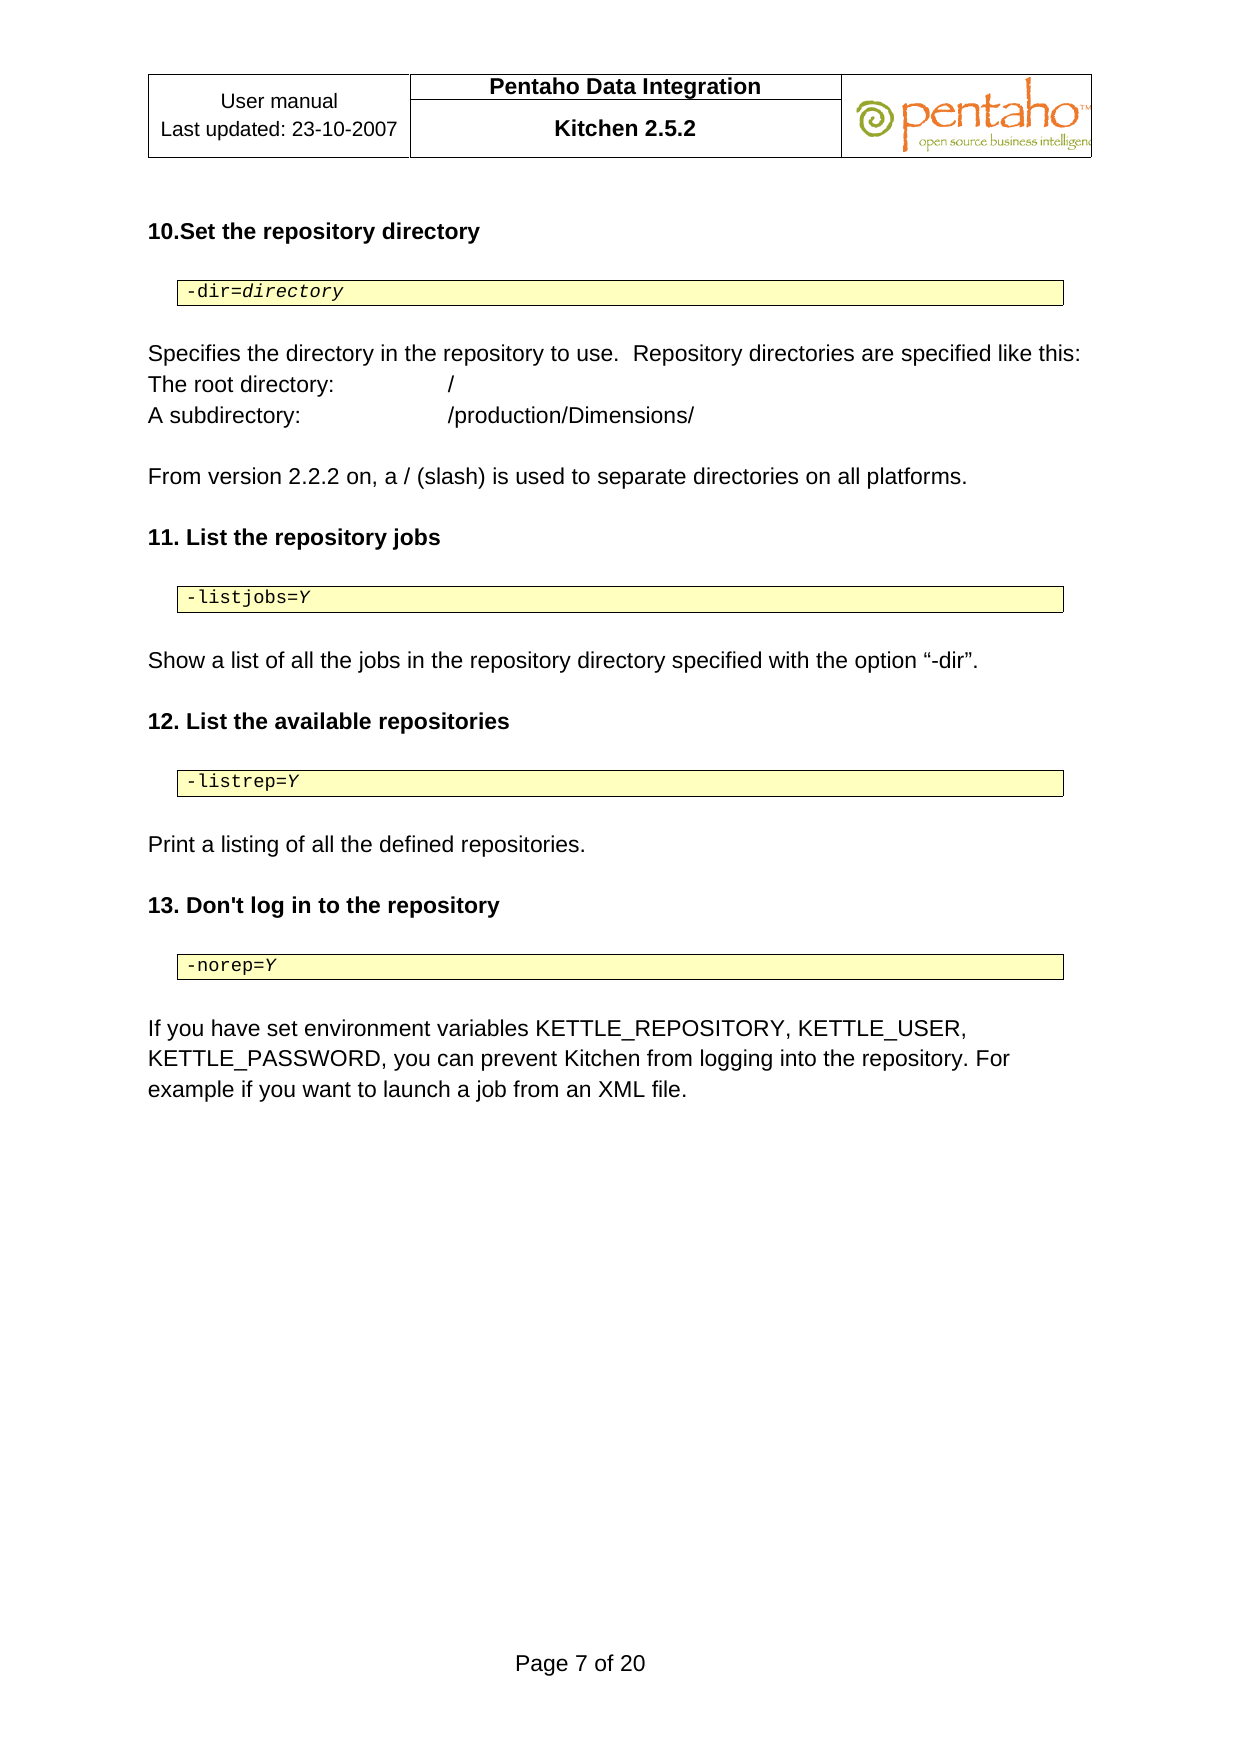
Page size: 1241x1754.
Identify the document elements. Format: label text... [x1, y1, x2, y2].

text From version 2.2.2 on, a / (slash) is used to separate directories on all platforms. [148, 464, 1092, 489]
list Set the repository directory [148, 218, 1092, 244]
text If you have set environment variables KETTLE_REPOSITORY, KETTLE_USER, KETTLE_PASSWORD, you can prevent Kitchen from logging into the repository. For example if you want to launch a job from an XML file. [148, 1016, 1092, 1102]
text Specifies the directory in the repository to use. Repository directories are specified like this: [148, 341, 1092, 367]
list List the available repositories [148, 709, 1092, 734]
list Don't log in to the repository [148, 893, 1092, 918]
text Print a listing of all the defined repositories. [148, 832, 1092, 857]
list List the repository jobs [148, 525, 1092, 550]
text -dir=directory [178, 281, 1063, 305]
text -listrep=Y [178, 771, 1063, 796]
text -listjobs=Y [178, 587, 1063, 612]
text A subdirectory: /production/Dimensions/ [148, 402, 1092, 428]
text The root directory: / [148, 372, 1092, 397]
text Show a list of all the jobs in the repository directory specified with the option “-dir”. [148, 648, 1092, 673]
text -norep=Y [178, 955, 1063, 979]
